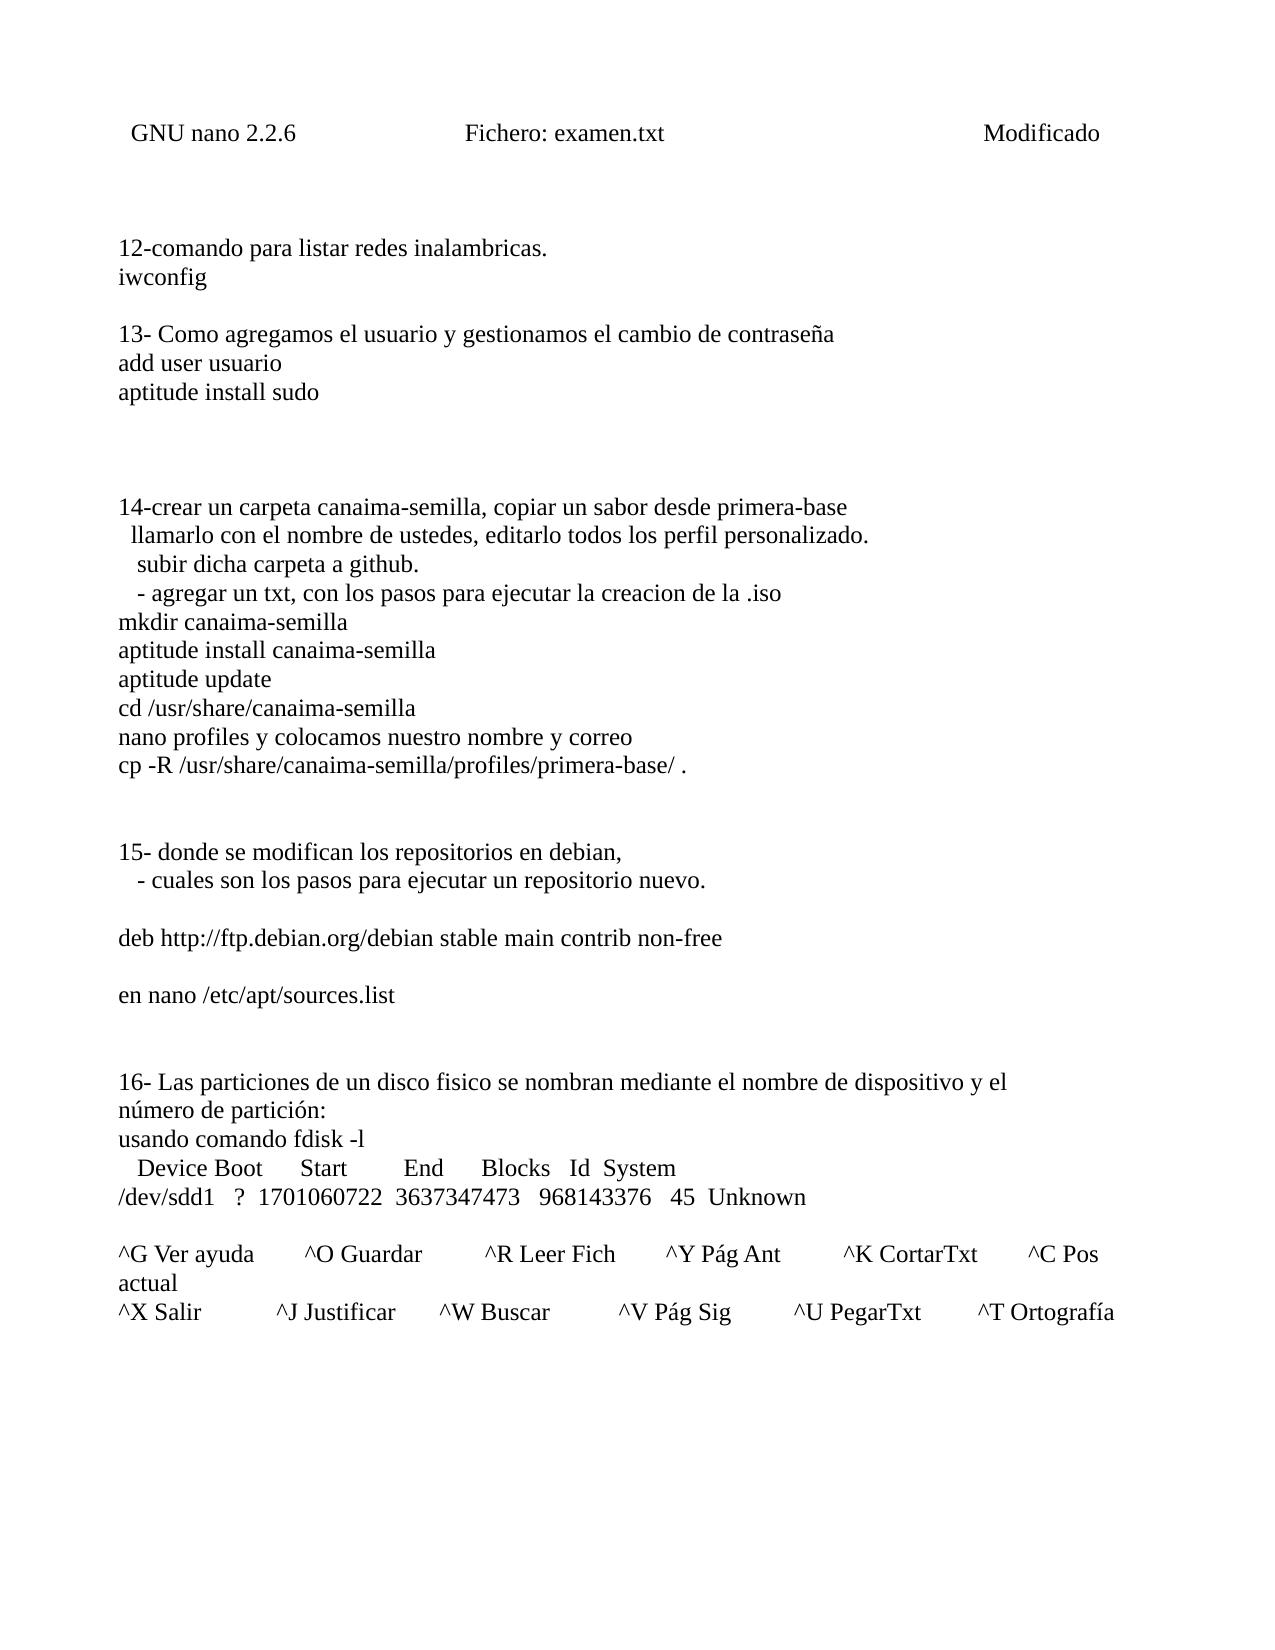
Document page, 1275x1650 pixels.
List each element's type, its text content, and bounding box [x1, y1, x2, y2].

text en nano /etc/apt/sources.list [118, 981, 1157, 1009]
text mkdir canaima-semilla [118, 607, 1157, 636]
text cd /usr/share/canaima-semilla [118, 693, 1157, 722]
text nano profiles y colocamos nuestro nombre y correo [118, 722, 1157, 751]
text aptitude update [118, 664, 1157, 693]
text cp -R /usr/share/canaima-semilla/profiles/primera-base/ . [118, 751, 1157, 779]
text - cuales son los pasos para ejecutar un repositorio nuevo. [118, 866, 1157, 894]
text llamarlo con el nombre de ustedes, editarlo todos los perfil personalizado. [118, 521, 1157, 549]
text GNU nano 2.2.6 Fichero: examen.txt Modificado [118, 118, 1157, 147]
text /dev/sdd1 ? 1701060722 3637347473 968143376 45 Unknown [118, 1182, 1157, 1211]
text aptitude install sudo [118, 377, 1157, 406]
text deb http://ftp.debian.org/debian stable main contrib non-free [118, 923, 1157, 952]
text iwconfig [118, 262, 1157, 291]
text aptitude install canaima-semilla [118, 636, 1157, 664]
text - agregar un txt, con los pasos para ejecutar la creacion de la .iso [118, 578, 1157, 607]
text número de partición: [118, 1096, 1157, 1124]
text Device Boot Start End Blocks Id System [118, 1153, 1157, 1182]
text 13- Como agregamos el usuario y gestionamos el cambio de contraseña [118, 319, 1157, 348]
text 16- Las particiones de un disco fisico se nombran mediante el nombre de dispositivo y el [118, 1067, 1157, 1096]
text ^X Salir ^J Justificar ^W Buscar ^V Pág Sig ^U PegarTxt ^T Ortografía [118, 1297, 1157, 1326]
text ^G Ver ayuda ^O Guardar ^R Leer Fich ^Y Pág Ant ^K CortarTxt ^C Pos actual [118, 1239, 1157, 1297]
text 15- donde se modifican los repositorios en debian, [118, 837, 1157, 866]
text usando comando fdisk -l [118, 1124, 1157, 1153]
text subir dicha carpeta a github. [118, 549, 1157, 578]
text 14-crear un carpeta canaima-semilla, copiar un sabor desde primera-base [118, 492, 1157, 521]
text add user usuario [118, 348, 1157, 377]
text 12-comando para listar redes inalambricas. [118, 233, 1157, 262]
